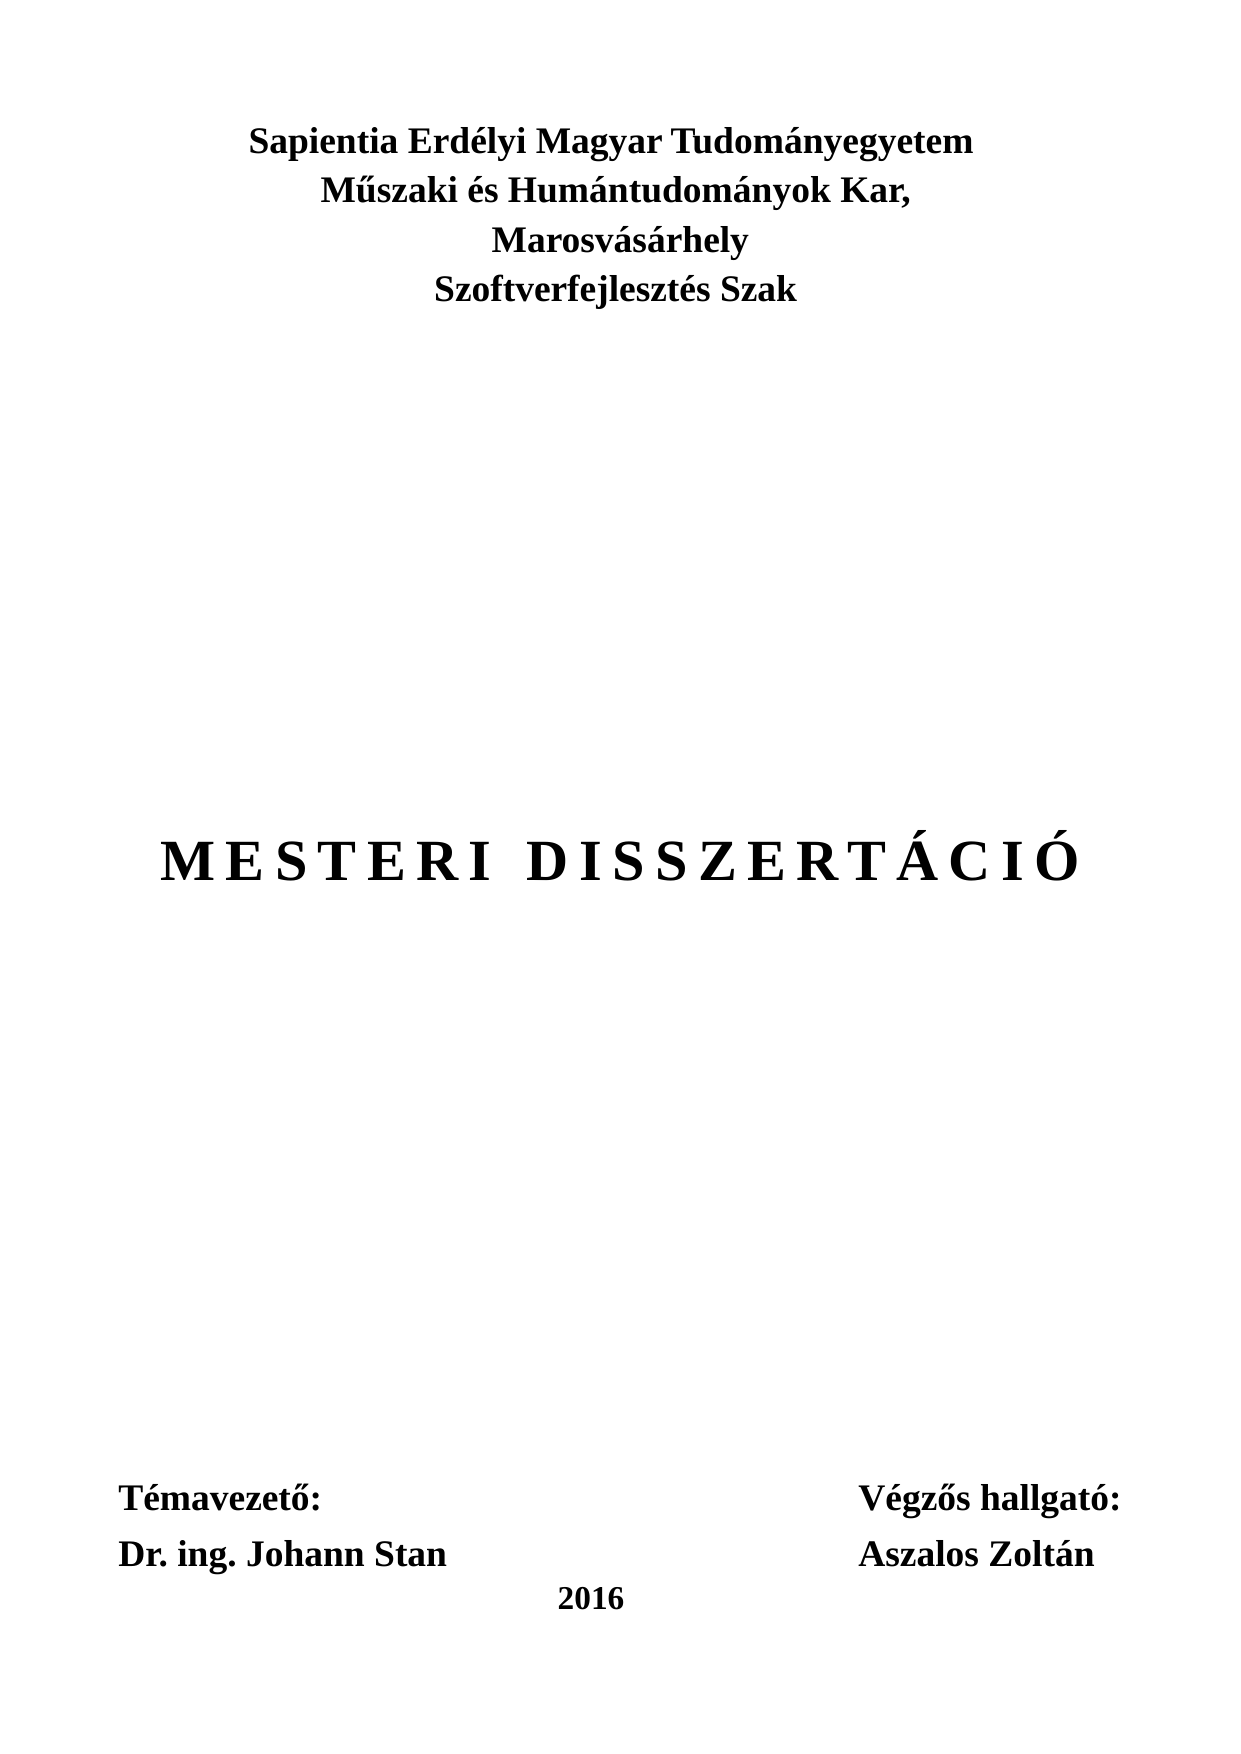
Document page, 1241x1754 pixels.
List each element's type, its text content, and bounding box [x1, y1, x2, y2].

text Sapientia Erdélyi Magyar Tudományegyetem [118, 118, 1122, 161]
text Témavezető: Végzős hallgató: [118, 1476, 1122, 1519]
text Dr. ing. Johann Stan Aszalos Zoltán [118, 1531, 1123, 1574]
text MESTERI DISSZertáció [118, 826, 1122, 893]
text Marosvásárhely [118, 217, 1122, 260]
text Műszaki és Humántudományok Kar, [118, 168, 1122, 211]
text Szoftverfejlesztés Szak [118, 267, 1122, 310]
text 2016 [59, 1580, 1122, 1616]
